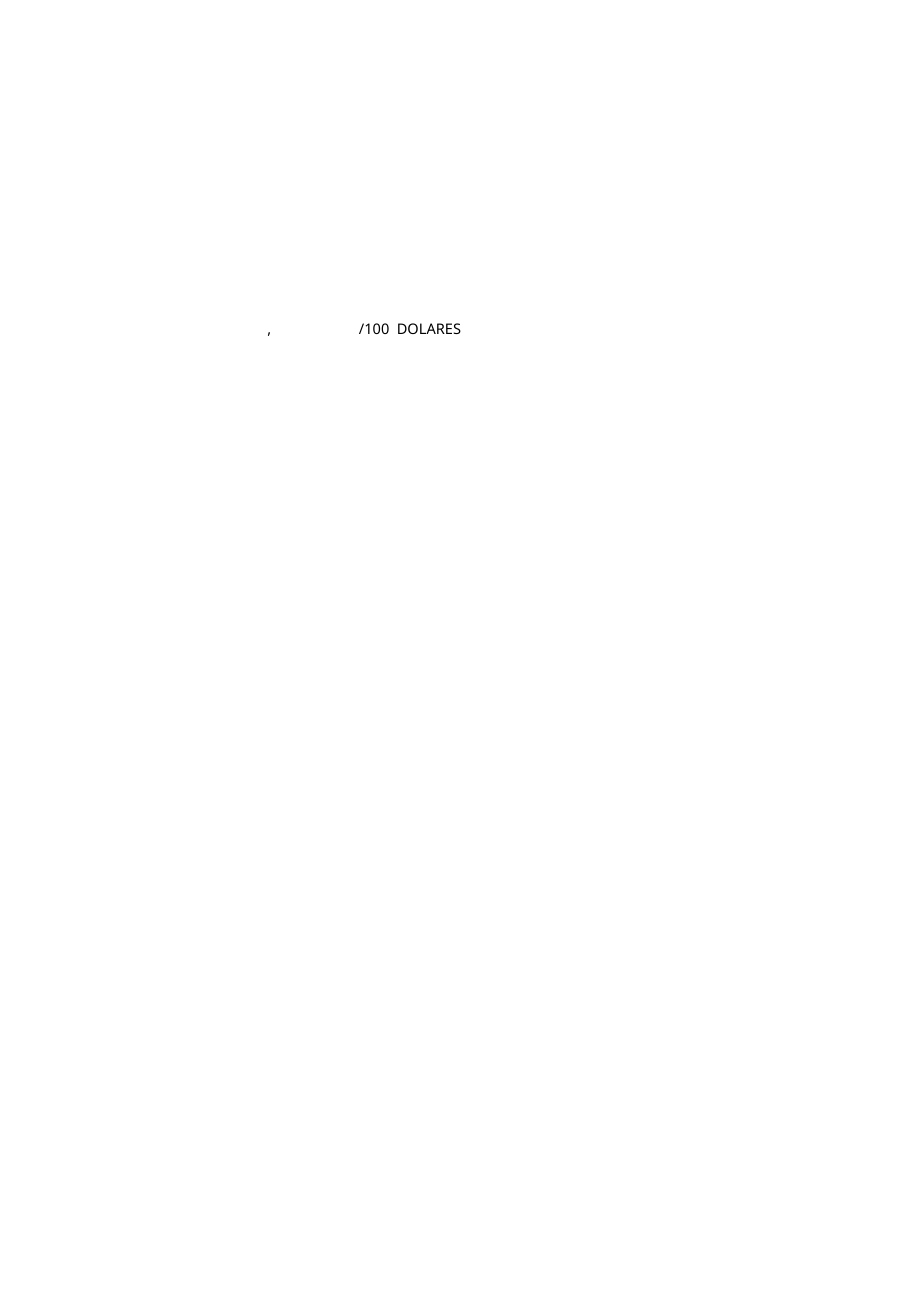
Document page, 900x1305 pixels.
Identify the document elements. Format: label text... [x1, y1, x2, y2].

table_cell [45, 118, 138, 309]
table_cell <if test="line.amount >0"><formatLang(line.amount, invoice.party.lang, currency=invoice.currency)></if> [692, 1206, 823, 1243]
table_cell [598, 309, 692, 525]
table_cell [598, 1169, 692, 1206]
table_cell <(str(line.quantity).split(".") )[0]> [45, 1206, 138, 1243]
table_cell [598, 118, 692, 309]
table_cell <choose test=""> [138, 1131, 598, 1169]
table_cell [598, 741, 692, 1009]
table_header [45, 1094, 138, 1131]
text <if test="len(invoice.lines) == 6"> [45, 1068, 832, 1093]
table_cell [45, 1131, 138, 1169]
table_header <for each="line in invoice.lines"> [138, 1094, 598, 1131]
table_cell <when test="line.type == 'line'"> [138, 1169, 598, 1206]
table_cell <formatLang(descuento, invoice.party.lang, currency=invoice.currency)> [692, 118, 823, 309]
table_cell [45, 1169, 138, 1206]
table_cell [598, 1131, 692, 1169]
table_cell [138, 525, 598, 741]
table_cell [692, 1169, 823, 1206]
text </if> [45, 1039, 832, 1064]
table_cell <formatLang(invoice.untaxed_amount, invoice.party.lang, currency=invoice.currency)> [692, 309, 823, 525]
table_cell [692, 1131, 823, 1169]
table_cell <if test="line.unit_price >0"> <str(line.unit_price)[0:(len(str(line.unit_price))-2)]> </if> [598, 1206, 692, 1243]
table_cell [45, 309, 138, 525]
table_cell [598, 525, 692, 741]
table_cell [138, 741, 598, 1009]
table_cell [45, 525, 138, 741]
table_cell [138, 118, 598, 309]
table_header [598, 1094, 692, 1131]
table_cell <amount2words>, <decimales> /100 DOLARES [138, 309, 598, 525]
table_cell <formatLang(invoice.tax_amount, invoice.party.lang, currency=invoice.currency)> [692, 525, 823, 741]
table_cell <formatLang(invoice.total_amount, invoice.party.lang, currency=invoice.currency)> [692, 741, 823, 1009]
table_cell [45, 741, 138, 1009]
table_header [692, 1094, 823, 1131]
table_cell <if test="lineas <= 3"> <for each="line in line.description.split('\n')"> <line> </for> </if> <if test="lineas > 3"> <for each="line in line.description[0:40].split('\n')"> <line> </for> </if> [138, 1206, 598, 1243]
